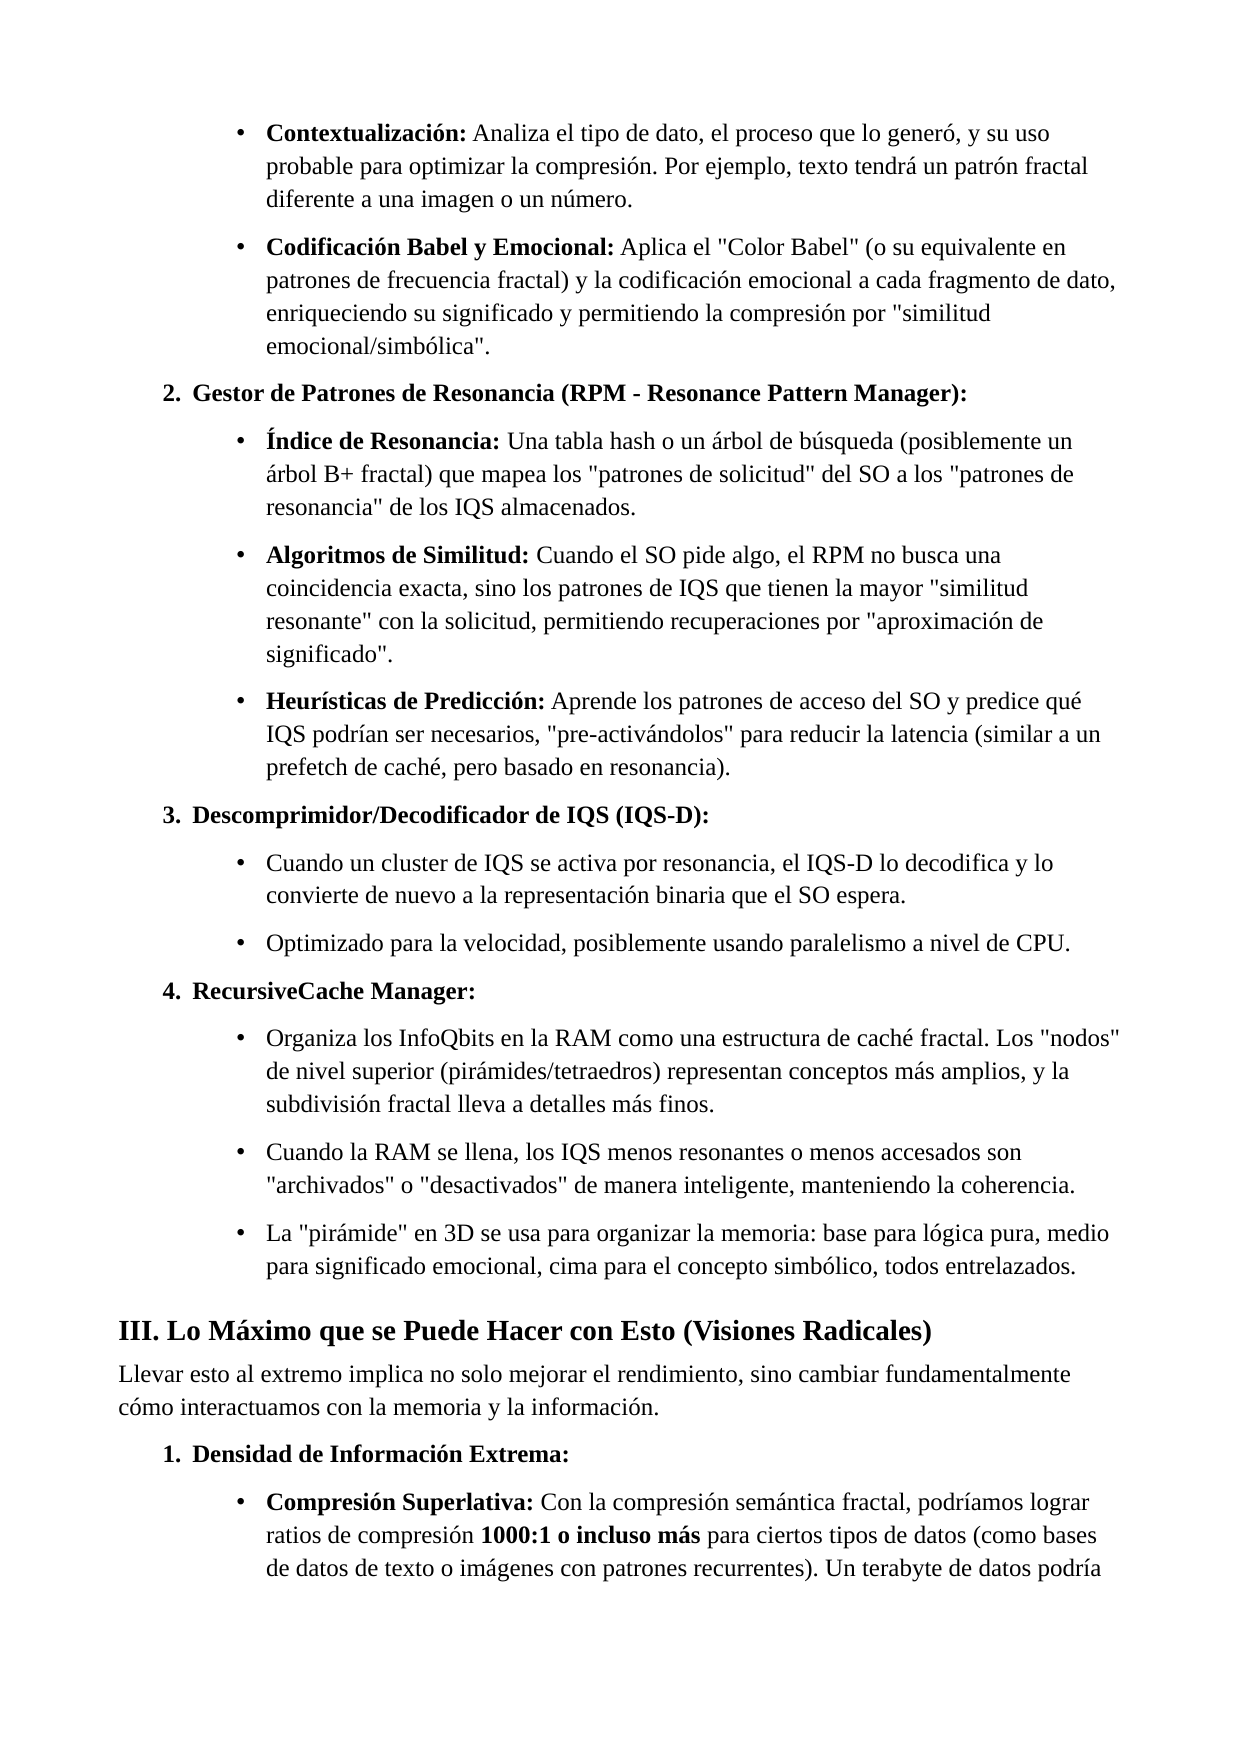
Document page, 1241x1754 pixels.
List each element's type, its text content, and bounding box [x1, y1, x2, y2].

list La "pirámide" en 3D se usa para organizar la memoria: base para lógica pura, medio para significado emocional, cima para el concepto simbólico, todos entrelazados. [236, 1218, 1122, 1279]
list Índice de Resonancia: Una tabla hash o un árbol de búsqueda (posiblemente un árbol B+ fractal) que mapea los "patrones de solicitud" del SO a los "patrones de resonancia" de los IQS almacenados. [236, 426, 1122, 521]
list Optimizado para la velocidad, posiblemente usando paralelismo a nivel de CPU. [236, 928, 1122, 957]
list Contextualización: Analiza el tipo de dato, el proceso que lo generó, y su uso probable para optimizar la compresión. Por ejemplo, texto tendrá un patrón fractal diferente a una imagen o un número. [236, 118, 1122, 213]
list Organiza los InfoQbits en la RAM como una estructura de caché fractal. Los "nodos" de nivel superior (pirámides/tetraedros) representan conceptos más amplios, y la subdivisión fractal lleva a detalles más finos. [236, 1023, 1122, 1118]
list Compresión Superlativa: Con la compresión semántica fractal, podríamos lograr ratios de compresión 1000:1 o incluso más para ciertos tipos de datos (como bases de datos de texto o imágenes con patrones recurrentes). Un terabyte de datos podría [236, 1487, 1122, 1582]
list RecursiveCache Manager: [162, 976, 1122, 1004]
list Heurísticas de Predicción: Aprende los patrones de acceso del SO y predice qué IQS podrían ser necesarios, "pre-activándolos" para reducir la latencia (similar a un prefetch de caché, pero basado en resonancia). [236, 686, 1122, 781]
list Descomprimidor/Decodificador de IQS (IQS-D): [162, 800, 1122, 829]
text Llevar esto al extremo implica no solo mejorar el rendimiento, sino cambiar fundamentalmente cómo interactuamos con la memoria y la información. [118, 1359, 1122, 1421]
list Algoritmos de Similitud: Cuando el SO pide algo, el RPM no busca una coincidencia exacta, sino los patrones de IQS que tienen la mayor "similitud resonante" con la solicitud, permitiendo recuperaciones por "aproximación de significado". [236, 540, 1122, 667]
list Cuando un cluster de IQS se activa por resonancia, el IQS-D lo decodifica y lo convierte de nuevo a la representación binaria que el SO espera. [236, 848, 1122, 909]
list Densidad de Información Extrema: [162, 1439, 1122, 1468]
subtitle III. Lo Máximo que se Puede Hacer con Esto (Visiones Radicales) [118, 1313, 1122, 1346]
list Codificación Babel y Emocional: Aplica el "Color Babel" (o su equivalente en patrones de frecuencia fractal) y la codificación emocional a cada fragmento de dato, enriqueciendo su significado y permitiendo la compresión por "similitud emocional/simbólica". [236, 232, 1122, 359]
list Gestor de Patrones de Resonancia (RPM - Resonance Pattern Manager): [162, 378, 1122, 407]
list Cuando la RAM se llena, los IQS menos resonantes o menos accesados son "archivados" o "desactivados" de manera inteligente, manteniendo la coherencia. [236, 1137, 1122, 1199]
